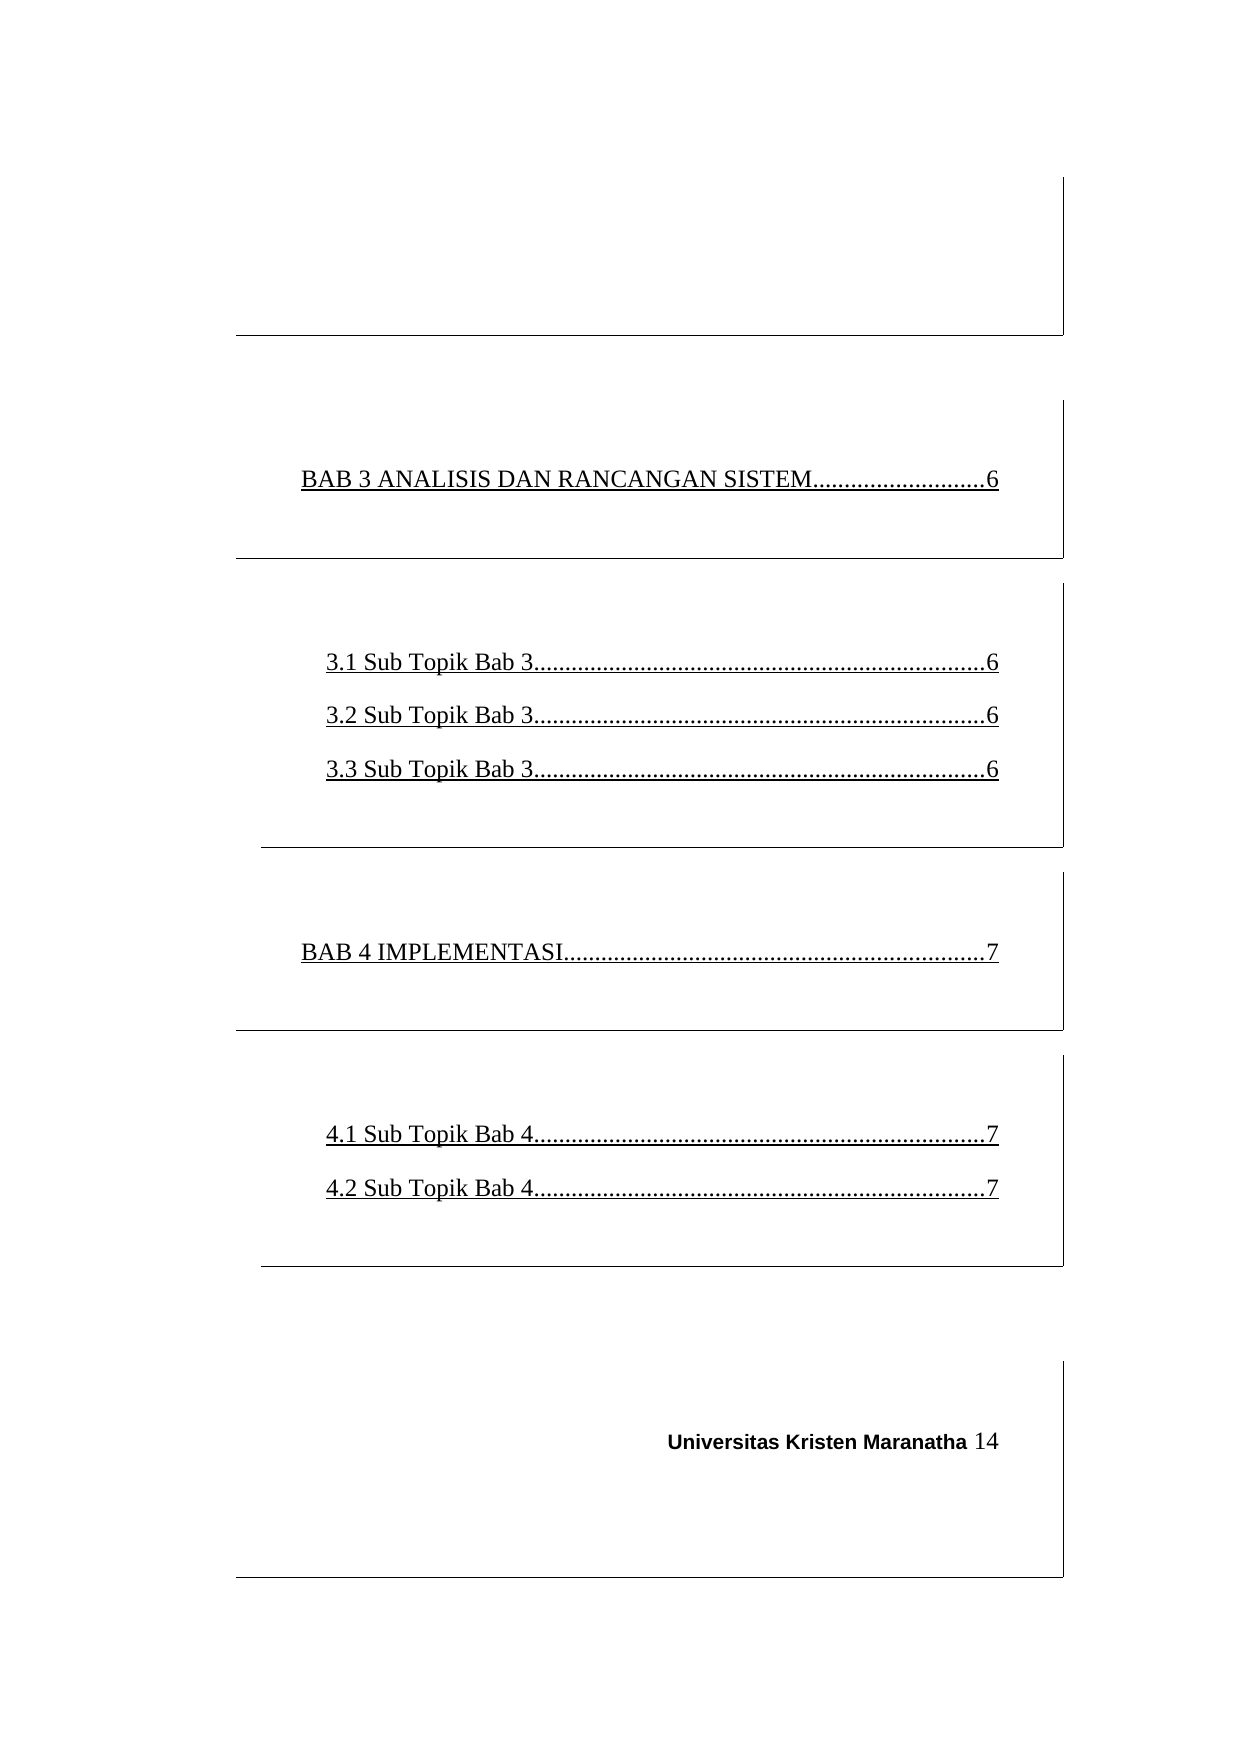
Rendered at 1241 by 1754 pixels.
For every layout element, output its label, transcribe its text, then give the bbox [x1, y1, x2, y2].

text 4.2 Sub Topik Bab 4 7 [261, 1108, 1063, 1266]
text BAB 4 IMPLEMENTASI 7 [236, 872, 1063, 1030]
text 3.1 Sub Topik Bab 3 6 [261, 582, 1063, 636]
text 3.3 Sub Topik Bab 3 6 [261, 689, 1063, 847]
text 3.2 Sub Topik Bab 3 6 [261, 636, 1063, 689]
text BAB 3 ANALISIS DAN RANCANGAN SISTEM 6 [236, 400, 1063, 558]
text 4.1 Sub Topik Bab 4 7 [261, 1055, 1063, 1108]
